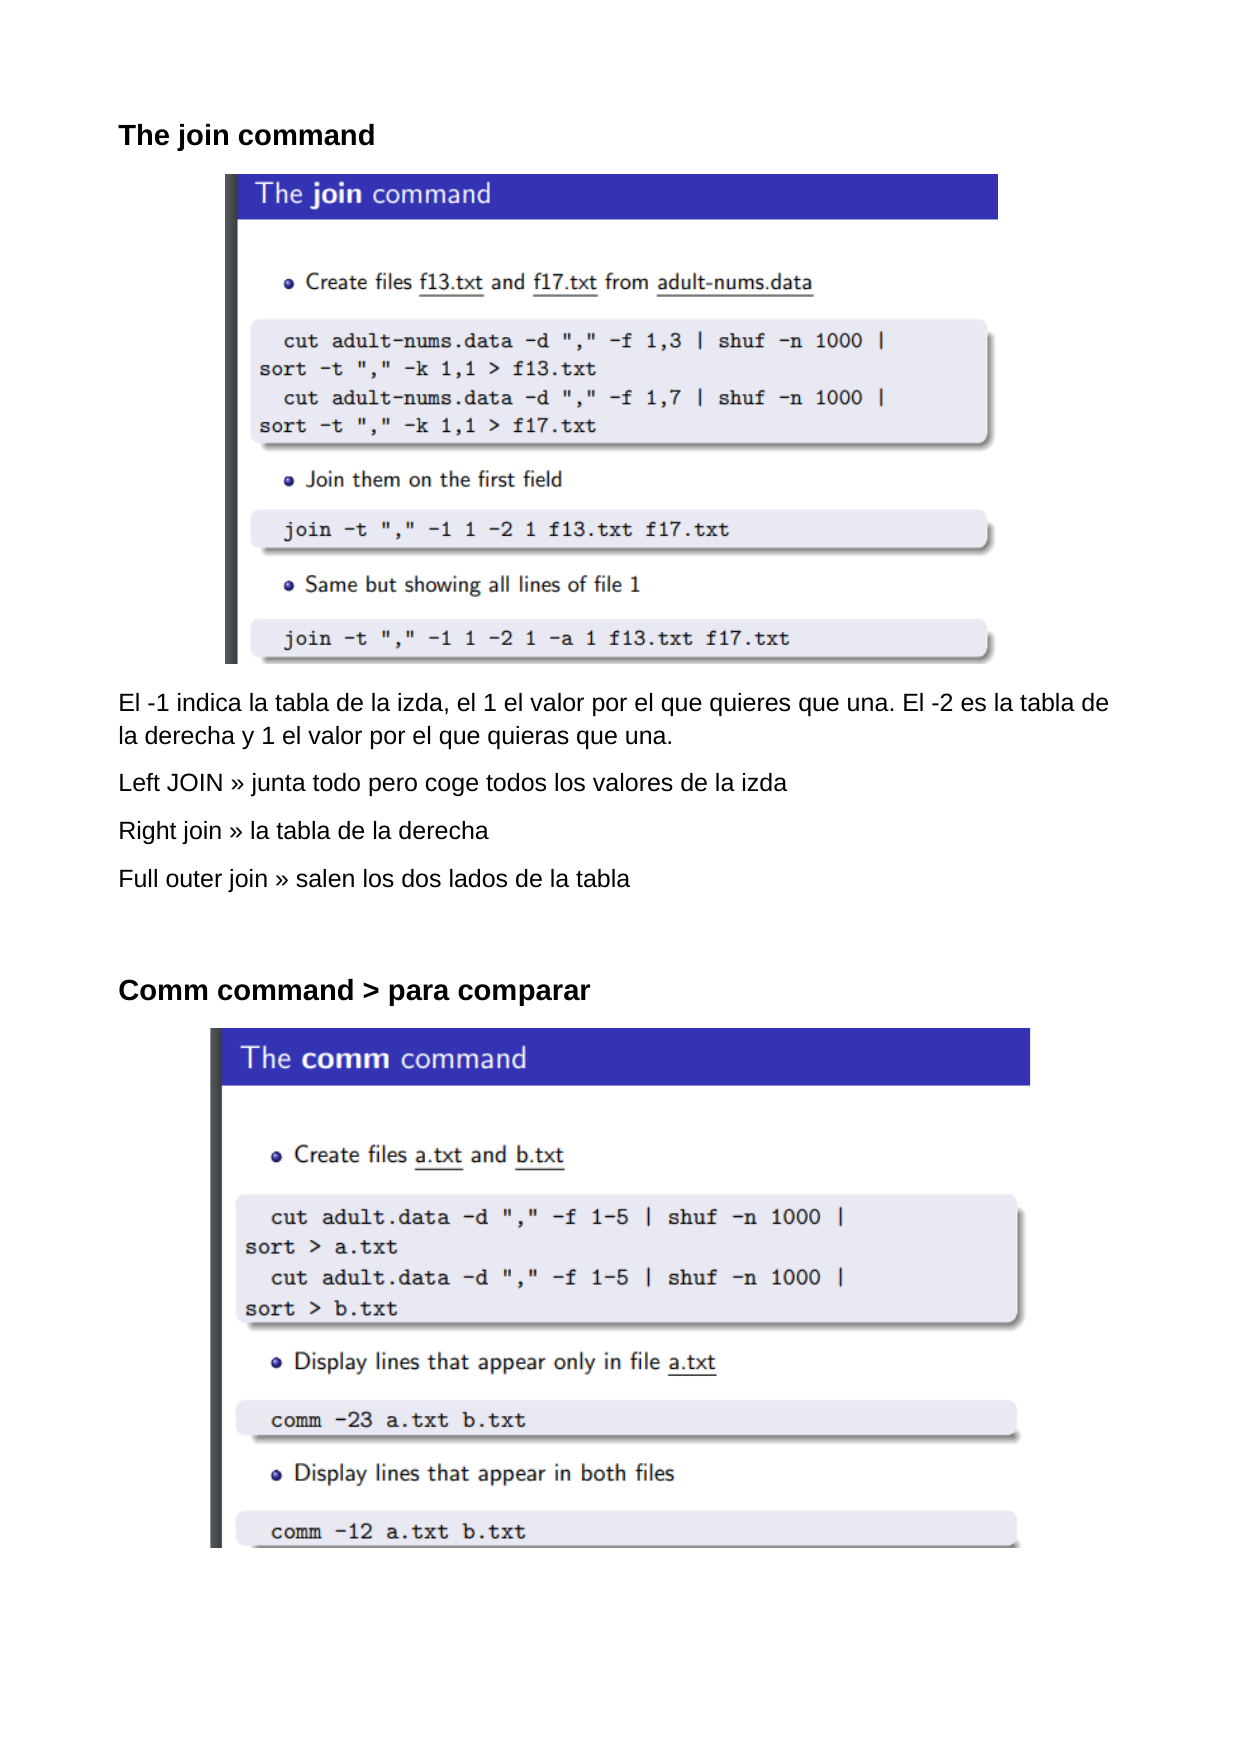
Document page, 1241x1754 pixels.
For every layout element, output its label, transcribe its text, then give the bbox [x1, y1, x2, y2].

text Right join » la tabla de la derecha [118, 816, 1122, 845]
subtitle Comm command > para comparar [118, 973, 1122, 1007]
text El -1 indica la tabla de la izda, el 1 el valor por el que quieres que una. El -2 es la tabla de la derecha y 1 el valor por el que quieras que una. [118, 688, 1122, 749]
subtitle The join command [118, 118, 1122, 152]
text Left JOIN » junta todo pero coge todos los valores de la izda [118, 768, 1122, 797]
picture [210, 1028, 1030, 1548]
picture [225, 174, 998, 664]
text Full outer join » salen los dos lados de la tabla [118, 864, 1122, 892]
